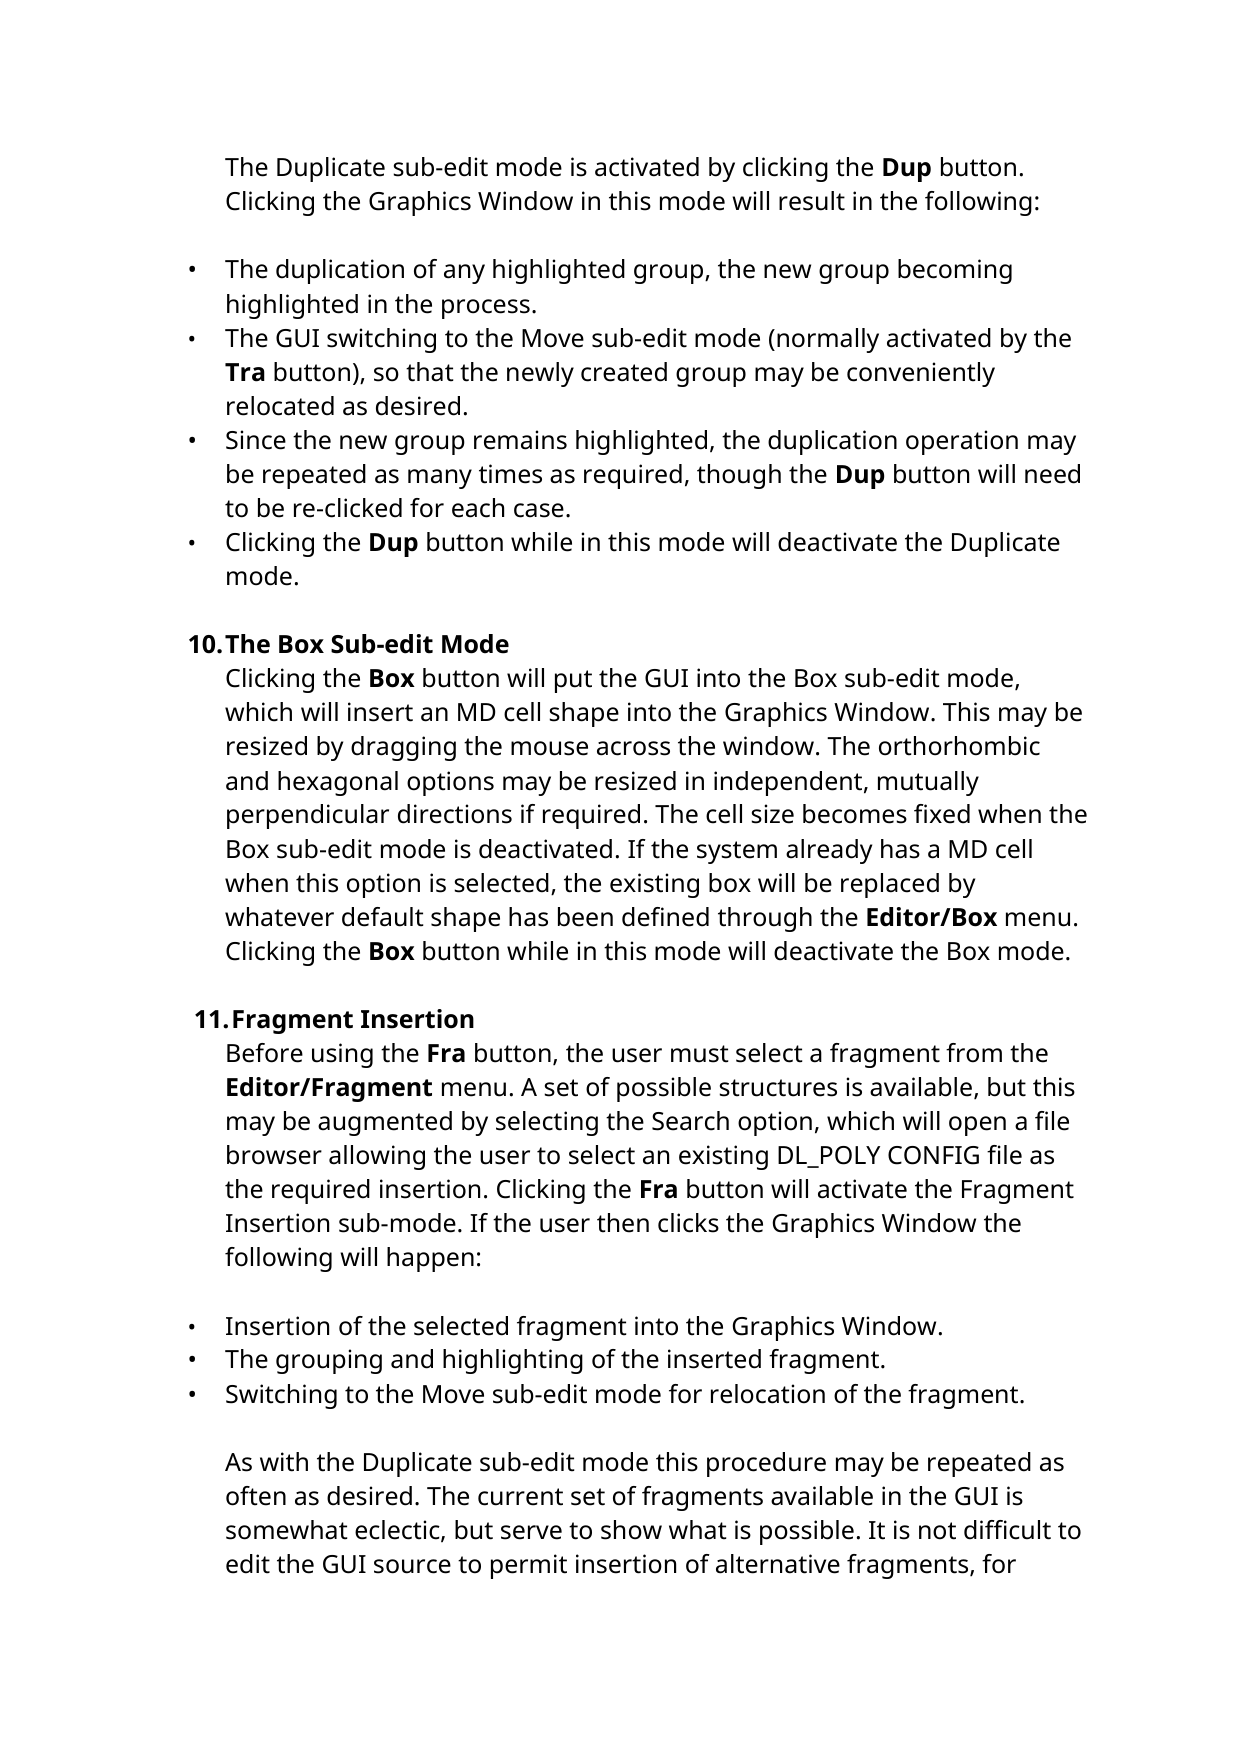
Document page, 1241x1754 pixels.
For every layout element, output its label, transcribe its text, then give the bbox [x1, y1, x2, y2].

text Clicking the Box button while in this mode will deactivate the Box mode. [225, 933, 1090, 967]
text As with the Duplicate sub-edit mode this procedure may be repeated as often as desired. The current set of fragments available in the GUI is somewhat eclectic, but serve to show what is possible. It is not difficult to edit the GUI source to permit insertion of alternative fragments, for [225, 1444, 1090, 1581]
list Clicking the Dup button while in this mode will deactivate the Duplicate mode. [187, 525, 1090, 593]
list The Box Sub-edit Mode [187, 627, 1090, 661]
list Since the new group remains highlighted, the duplication operation may [187, 422, 1090, 457]
list Fragment Insertion [194, 1002, 1090, 1036]
text Before using the Fra button, the user must select a fragment from the Editor/Fragment menu. A set of possible structures is available, but this may be augmented by selecting the Search option, which will open a file browser allowing the user to select an existing DL_POLY CONFIG file as the required insertion. Clicking the Fra button will activate the Fragment Insertion sub-mode. If the user then clicks the Graphics Window the following will happen: [225, 1036, 1090, 1274]
list The duplication of any highlighted group, the new group becoming highlighted in the process. [187, 252, 1090, 320]
list Insertion of the selected fragment into the Graphics Window. [187, 1308, 1090, 1342]
text Clicking the Box button will put the GUI into the Box sub-edit mode, which will insert an MD cell shape into the Graphics Window. This may be resized by dragging the mouse across the window. The orthorhombic and hexagonal options may be resized in independent, mutually perpendicular directions if required. The cell size becomes fixed when the Box sub-edit mode is deactivated. If the system already has a MD cell when this option is selected, the existing box will be replaced by whatever default shape has been defined through the Editor/Box menu. [225, 661, 1090, 933]
list The GUI switching to the Move sub-edit mode (normally activated by the Tra button), so that the newly created group may be conveniently relocated as desired. [187, 320, 1090, 422]
text The Duplicate sub-edit mode is activated by clicking the Dup button. Clicking the Graphics Window in this mode will result in the following: [225, 150, 1090, 218]
text be repeated as many times as required, though the Dup button will need to be re-clicked for each case. [225, 457, 1090, 525]
list Switching to the Move sub-edit mode for relocation of the fragment. [187, 1376, 1090, 1410]
list The grouping and highlighting of the inserted fragment. [187, 1342, 1090, 1376]
